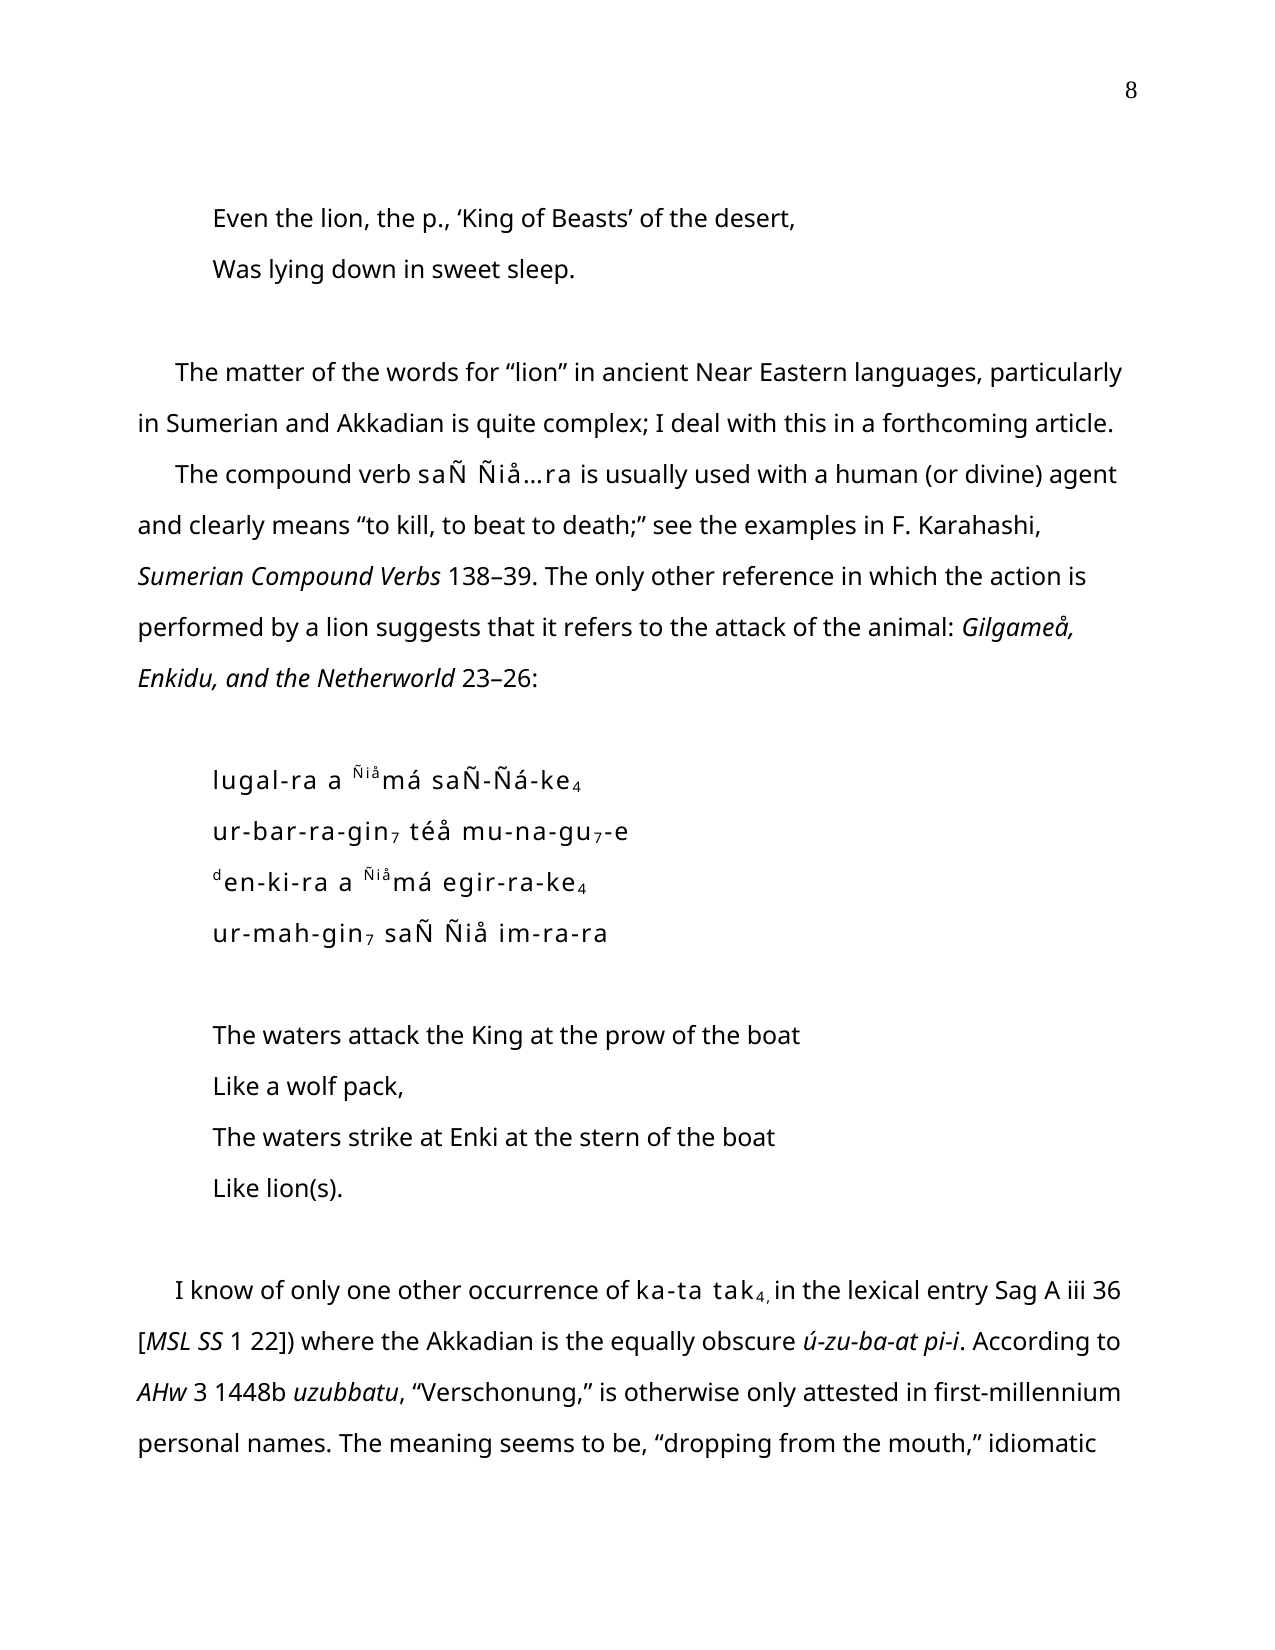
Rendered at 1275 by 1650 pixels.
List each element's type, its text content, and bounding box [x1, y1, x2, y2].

text Like lion(s). [212, 1171, 1138, 1205]
text Like a wolf pack, [212, 1069, 1138, 1103]
text The matter of the words for “lion” in ancient Near Eastern languages, particularly in Sumerian and Akkadian is quite complex; I deal with this in a forthcoming article. [137, 354, 1138, 439]
text ur-bar-ra-gin7 téå mu-na-gu7-e [212, 813, 1138, 848]
text lugal-ra a Ñiåmá saÑ-Ñá-ke4 [212, 762, 1138, 797]
text The compound verb saÑ Ñiå…ra is usually used with a human (or divine) agent and clearly means “to kill, to beat to death;” see the examples in F. Karahashi, Sumerian Compound Verbs 138–39. The only other reference in which the action is performed by a lion suggests that it refers to the attack of the animal: Gilgameå, Enkidu, and the Netherworld 23–26: [137, 456, 1138, 694]
text den-ki-ra a Ñiåmá egir-ra-ke4 [212, 864, 1138, 899]
text Was lying down in sweet sleep. [212, 252, 1138, 286]
text The waters strike at Enki at the stern of the boat [212, 1120, 1138, 1154]
text Even the lion, the p., ‘King of Beasts’ of the desert, [212, 201, 1138, 235]
text ur-mah-gin7 saÑ Ñiå im-ra-ra [212, 916, 1138, 950]
text I know of only one other occurrence of ka-ta tak4, in the lexical entry Sag A iii 36 [MSL SS 1 22]) where the Akkadian is the equally obscure ú-zu-ba-at pi-i. According to AHw 3 1448b uzubbatu, “Verschonung,” is otherwise only attested in first-millennium personal names. The meaning seems to be, “dropping from the mouth,” idiomatic [137, 1273, 1138, 1460]
text The waters attack the King at the prow of the boat [212, 1018, 1138, 1052]
